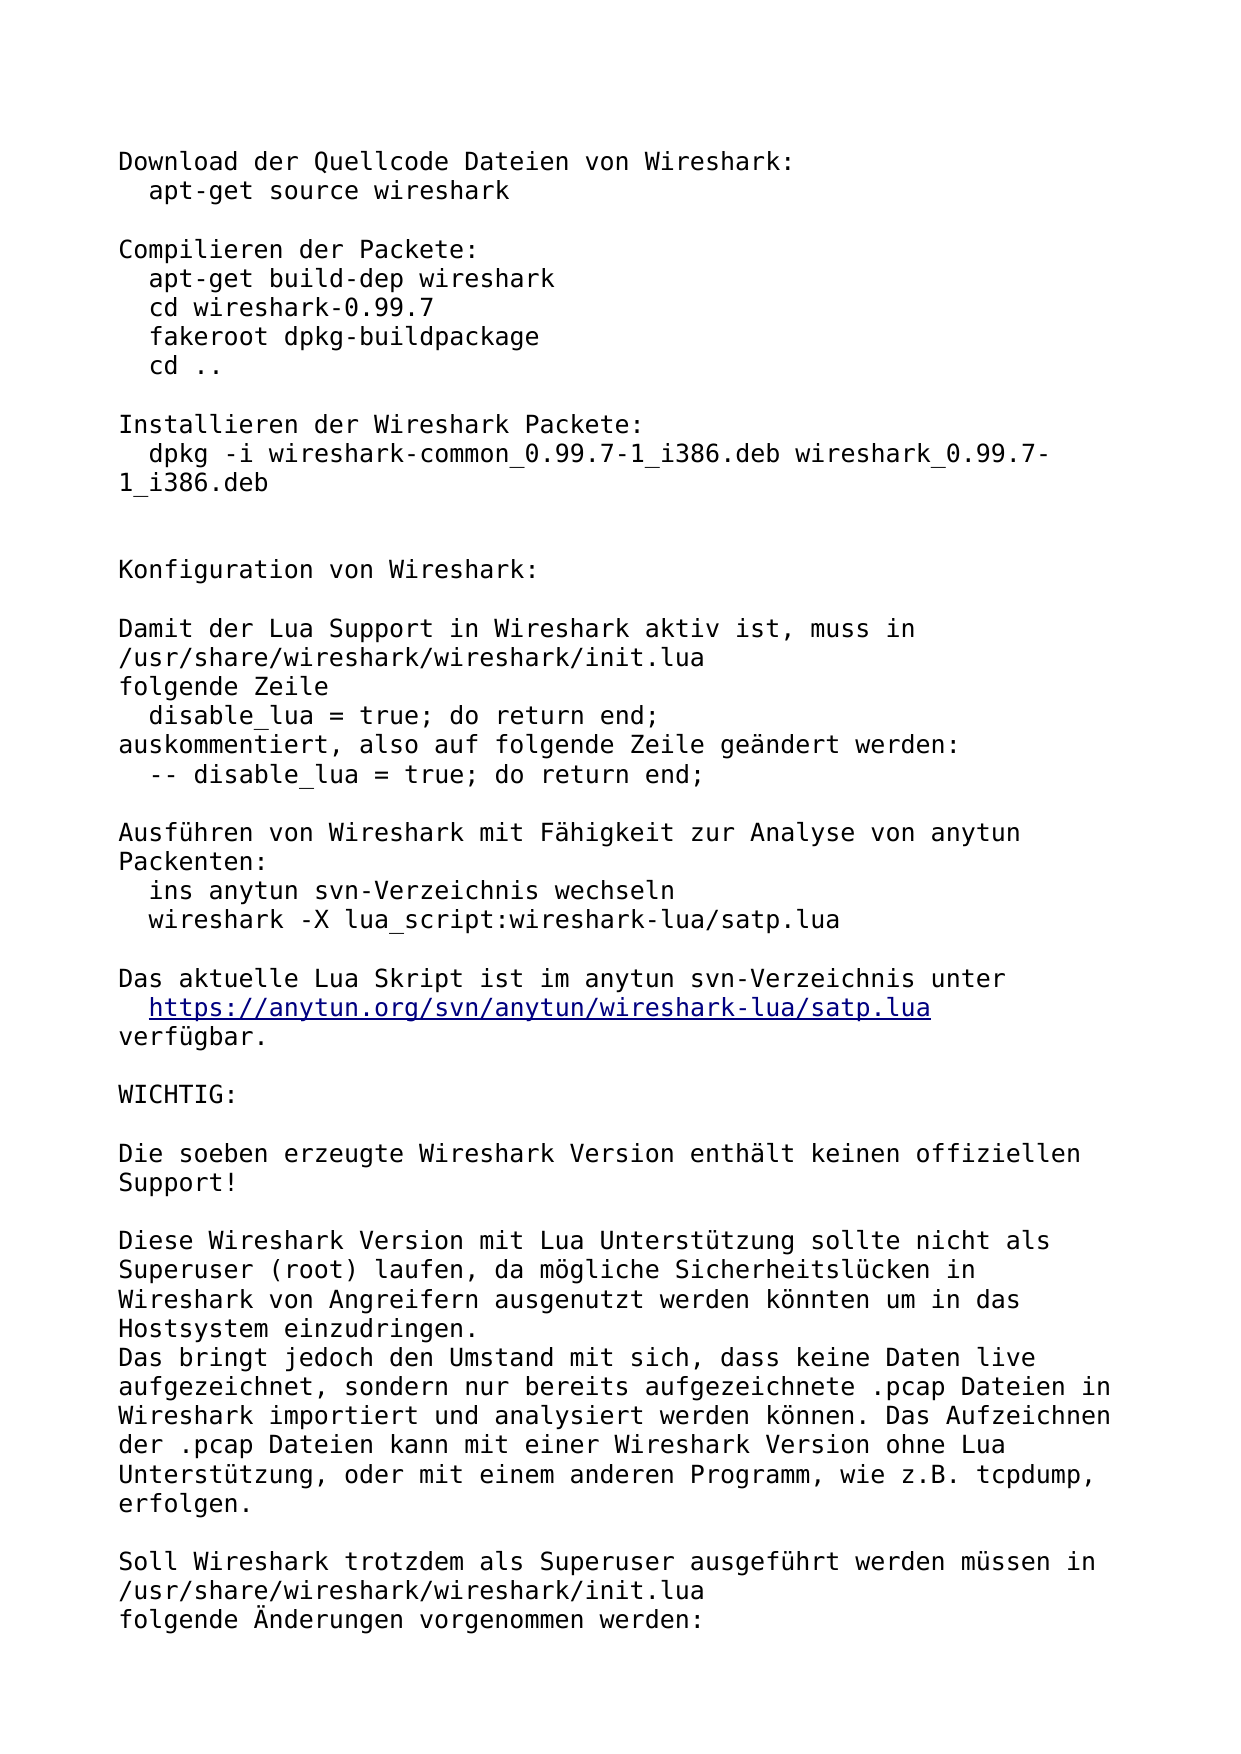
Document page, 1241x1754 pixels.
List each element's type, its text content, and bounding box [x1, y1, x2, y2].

text Download der Quellcode Dateien von Wireshark: apt-get source wireshark Compilieren der Packete: apt-get build-dep wireshark cd wireshark-0.99.7 fakeroot dpkg-buildpackage cd .. Installieren der Wireshark Packete: dpkg -i wireshark-common_0.99.7-1_i386.deb wireshark_0.99.7-1_i386.deb Konfiguration von Wireshark: Damit der Lua Support in Wireshark aktiv ist, muss in /usr/share/wireshark/wireshark/init.lua folgende Zeile disable_lua = true; do return end; auskommentiert, also auf folgende Zeile geändert werden: -- disable_lua = true; do return end; Ausführen von Wireshark mit Fähigkeit zur Analyse von anytun Packenten: ins anytun svn-Verzeichnis wechseln wireshark -X lua_script:wireshark-lua/satp.lua Das aktuelle Lua Skript ist im anytun svn-Verzeichnis unter https://anytun.org/svn/anytun/wireshark-lua/satp.lua verfügbar. WICHTIG: Die soeben erzeugte Wireshark Version enthält keinen offiziellen Support! Diese Wireshark Version mit Lua Unterstützung sollte nicht als Superuser (root) laufen, da mögliche Sicherheitslücken in Wireshark von Angreifern ausgenutzt werden könnten um in das Hostsystem einzudringen. Das bringt jedoch den Umstand mit sich, dass keine Daten live aufgezeichnet, sondern nur bereits aufgezeichnete .pcap Dateien in Wireshark importiert und analysiert werden können. Das Aufzeichnen der .pcap Dateien kann mit einer Wireshark Version ohne Lua Unterstützung, oder mit einem anderen Programm, wie z.B. tcpdump, erfolgen. Soll Wireshark trotzdem als Superuser ausgeführt werden müssen in /usr/share/wireshark/wireshark/init.lua folgende Änderungen vorgenommen werden: [118, 118, 1122, 1635]
